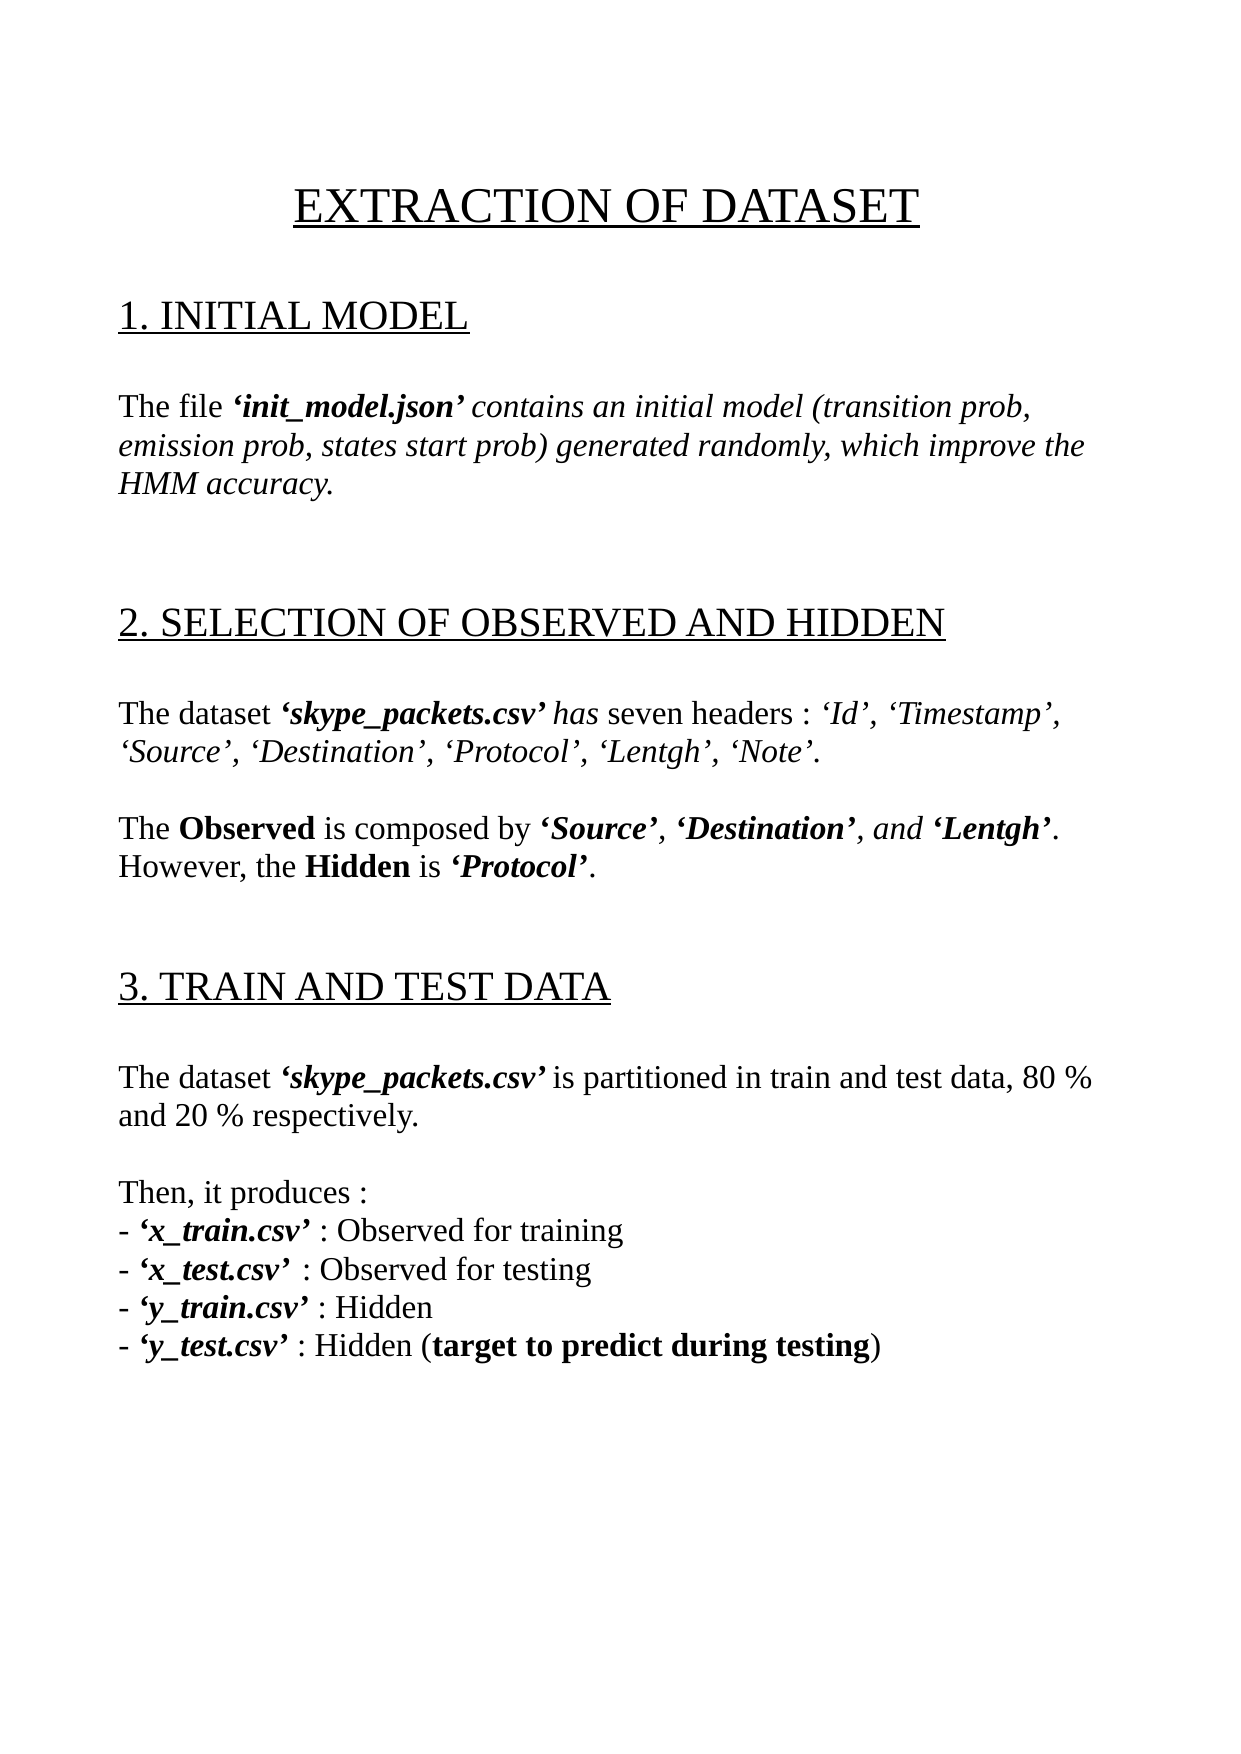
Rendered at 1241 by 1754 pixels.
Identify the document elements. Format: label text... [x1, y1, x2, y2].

text 2. SELECTION OF OBSERVED AND HIDDEN [118, 597, 1122, 645]
text The file ‘init_model.json’ contains an initial model (transition prob, emission prob, states start prob) generated randomly, which improve the HMM accuracy. [118, 386, 1122, 501]
text - ‘y_test.csv’ : Hidden (target to predict during testing) [118, 1326, 1122, 1364]
text The dataset ‘skype_packets.csv’ has seven headers : ‘Id’, ‘Timestamp’, ‘Source’, ‘Destination’, ‘Protocol’, ‘Lentgh’, ‘Note’. [118, 693, 1122, 770]
text - ‘x_test.csv’ : Observed for testing [118, 1249, 1122, 1287]
text - ‘x_train.csv’ : Observed for training [118, 1211, 1122, 1249]
text However, the Hidden is ‘Protocol’. [118, 846, 1122, 885]
text 3. TRAIN AND TEST DATA [118, 961, 1122, 1009]
text EXTRACTION OF DATASET [118, 176, 1122, 233]
text Then, it produces : [118, 1172, 1122, 1211]
text 1. INITIAL MODEL [118, 291, 1122, 338]
text - ‘y_train.csv’ : Hidden [118, 1287, 1122, 1326]
text The Observed is composed by ‘Source’, ‘Destination’, and ‘Lentgh’. [118, 808, 1122, 846]
text The dataset ‘skype_packets.csv’ is partitioned in train and test data, 80 % and 20 % respectively. [118, 1057, 1122, 1134]
